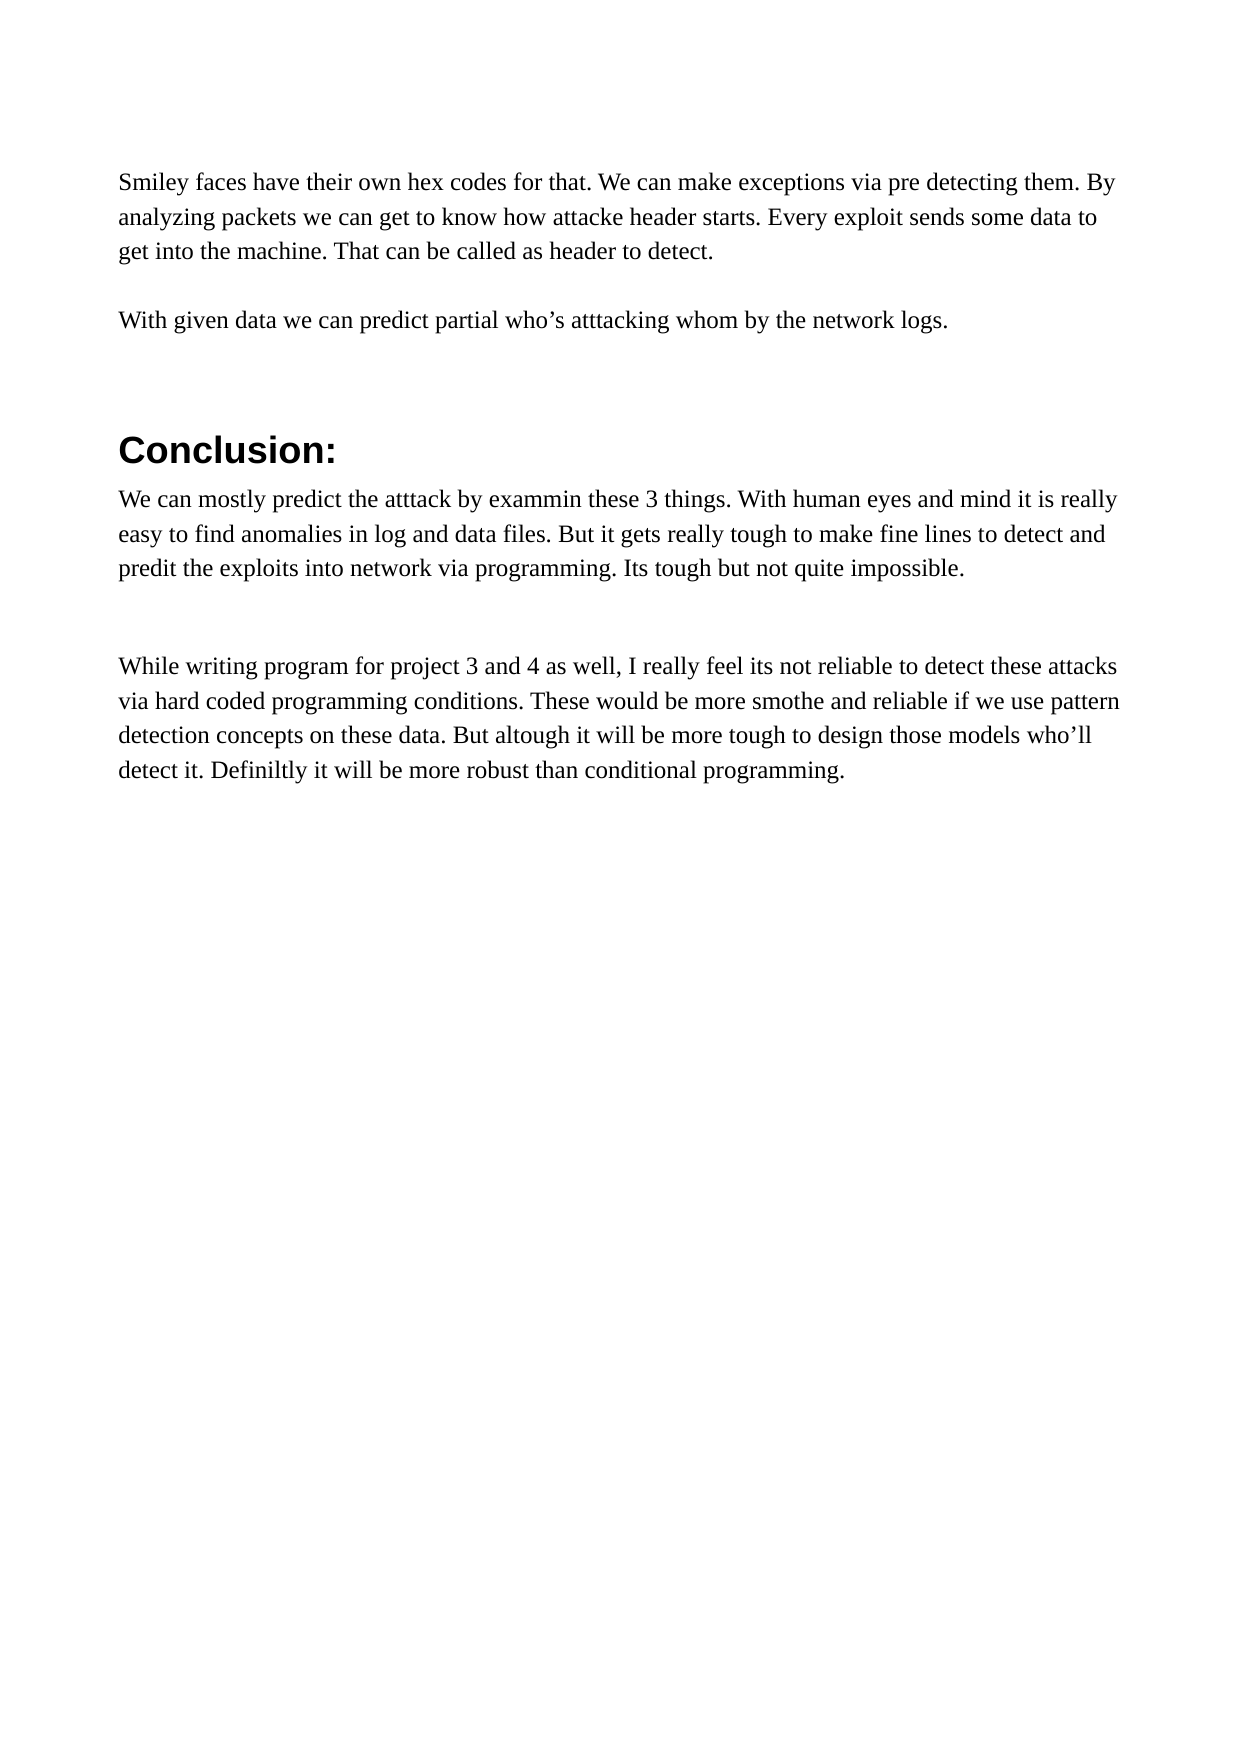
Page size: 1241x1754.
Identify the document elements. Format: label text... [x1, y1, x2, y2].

text Smiley faces have their own hex codes for that. We can make exceptions via pre detecting them. By analyzing packets we can get to know how attacke header starts. Every exploit sends some data to get into the machine. That can be called as header to detect. With given data we can predict partial who’s atttacking whom by the network logs. [118, 167, 1122, 334]
text While writing program for project 3 and 4 as well, I really feel its not reliable to detect these attacks via hard coded programming conditions. These would be more smothe and reliable if we use pattern detection concepts on these data. But altough it will be more tough to design those models who’ll detect it. Definiltly it will be more robust than conditional programming. [118, 651, 1122, 784]
subtitle Conclusion: [118, 428, 1122, 472]
text We can mostly predict the atttack by exammin these 3 things. With human eyes and mind it is really easy to find anomalies in log and data files. But it gets really tough to make fine lines to detect and predit the exploits into network via programming. Its tough but not quite impossible. [118, 484, 1122, 582]
